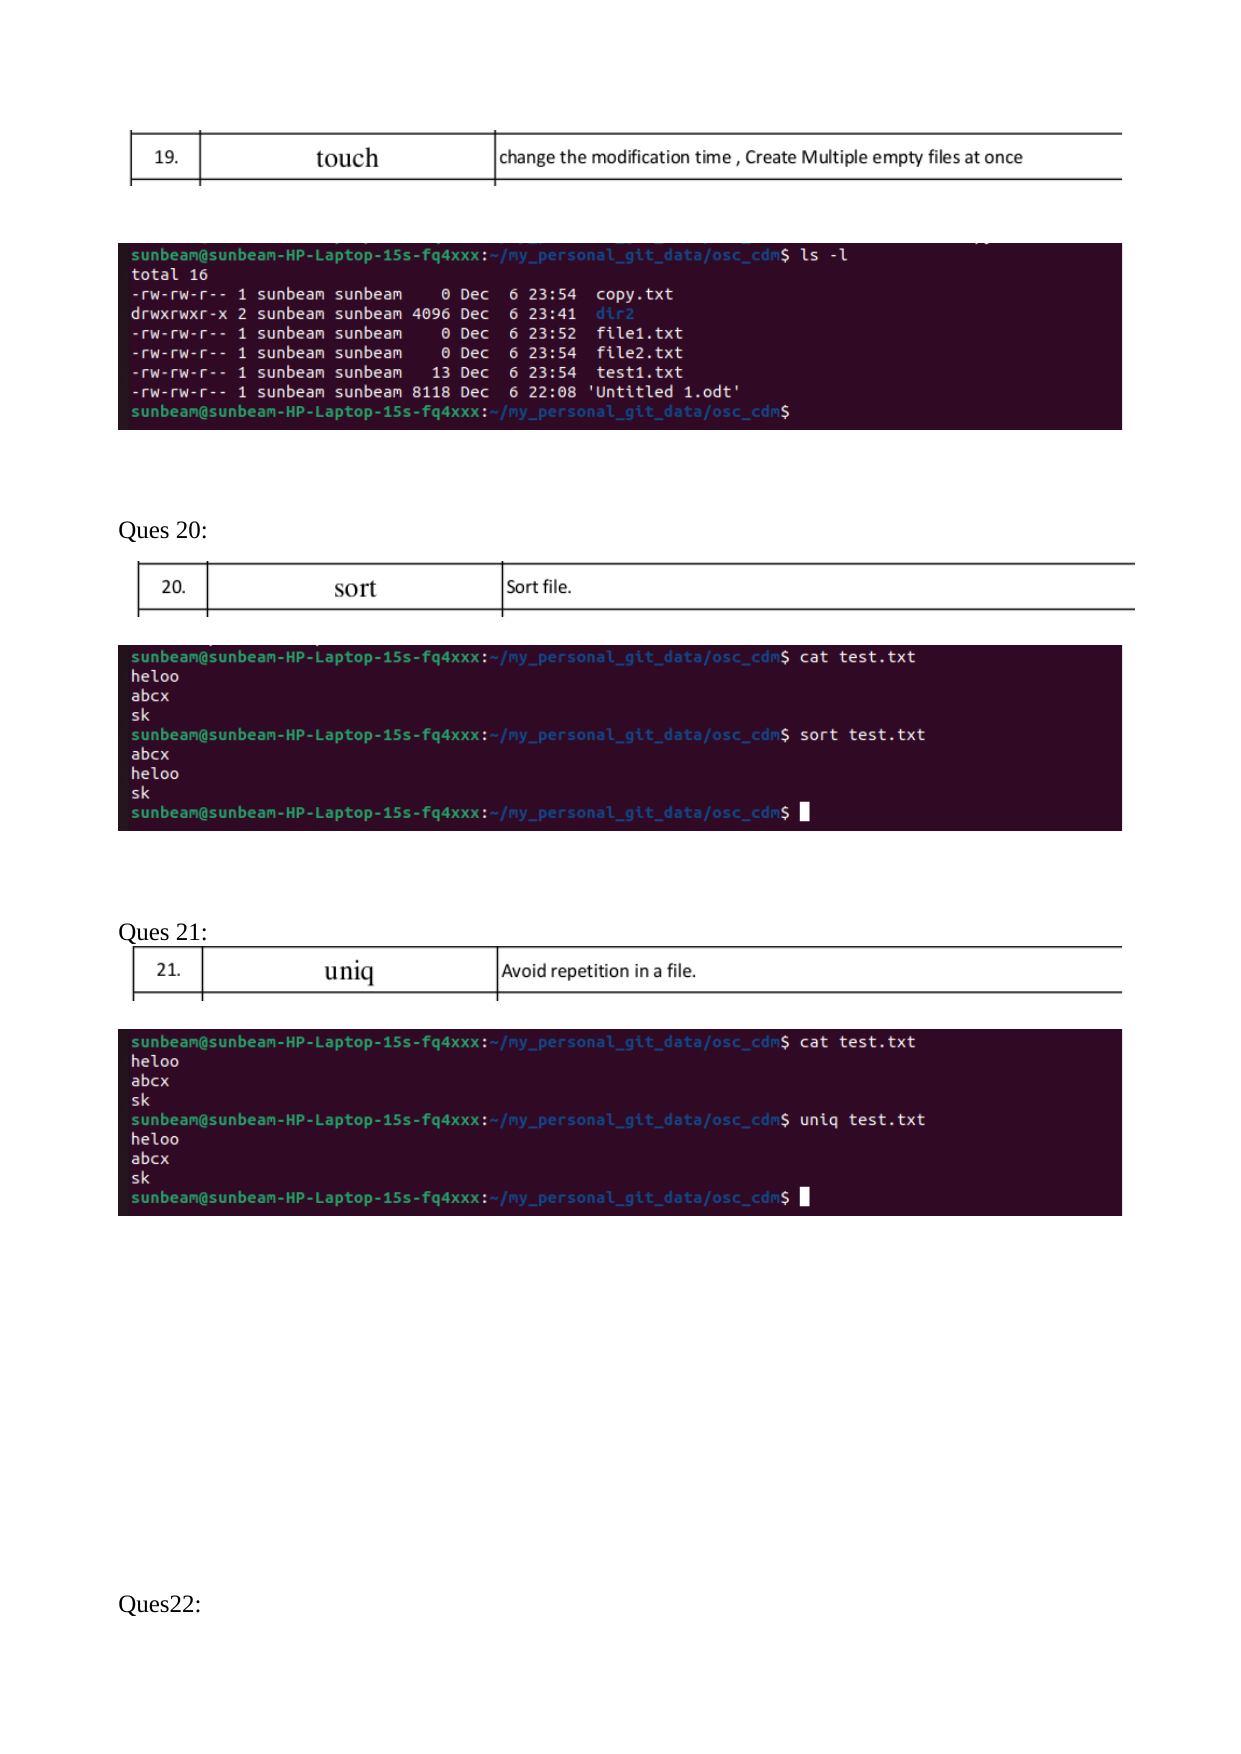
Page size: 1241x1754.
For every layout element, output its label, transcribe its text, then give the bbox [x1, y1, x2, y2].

picture [130, 561, 1135, 617]
picture [118, 1029, 1123, 1216]
text Ques 21: [118, 917, 1122, 946]
text Ques22: [118, 1589, 1122, 1618]
picture [118, 243, 1123, 430]
picture [118, 645, 1123, 831]
picture [118, 946, 1123, 1001]
picture [118, 130, 1123, 186]
text Ques 20: [118, 515, 1122, 544]
